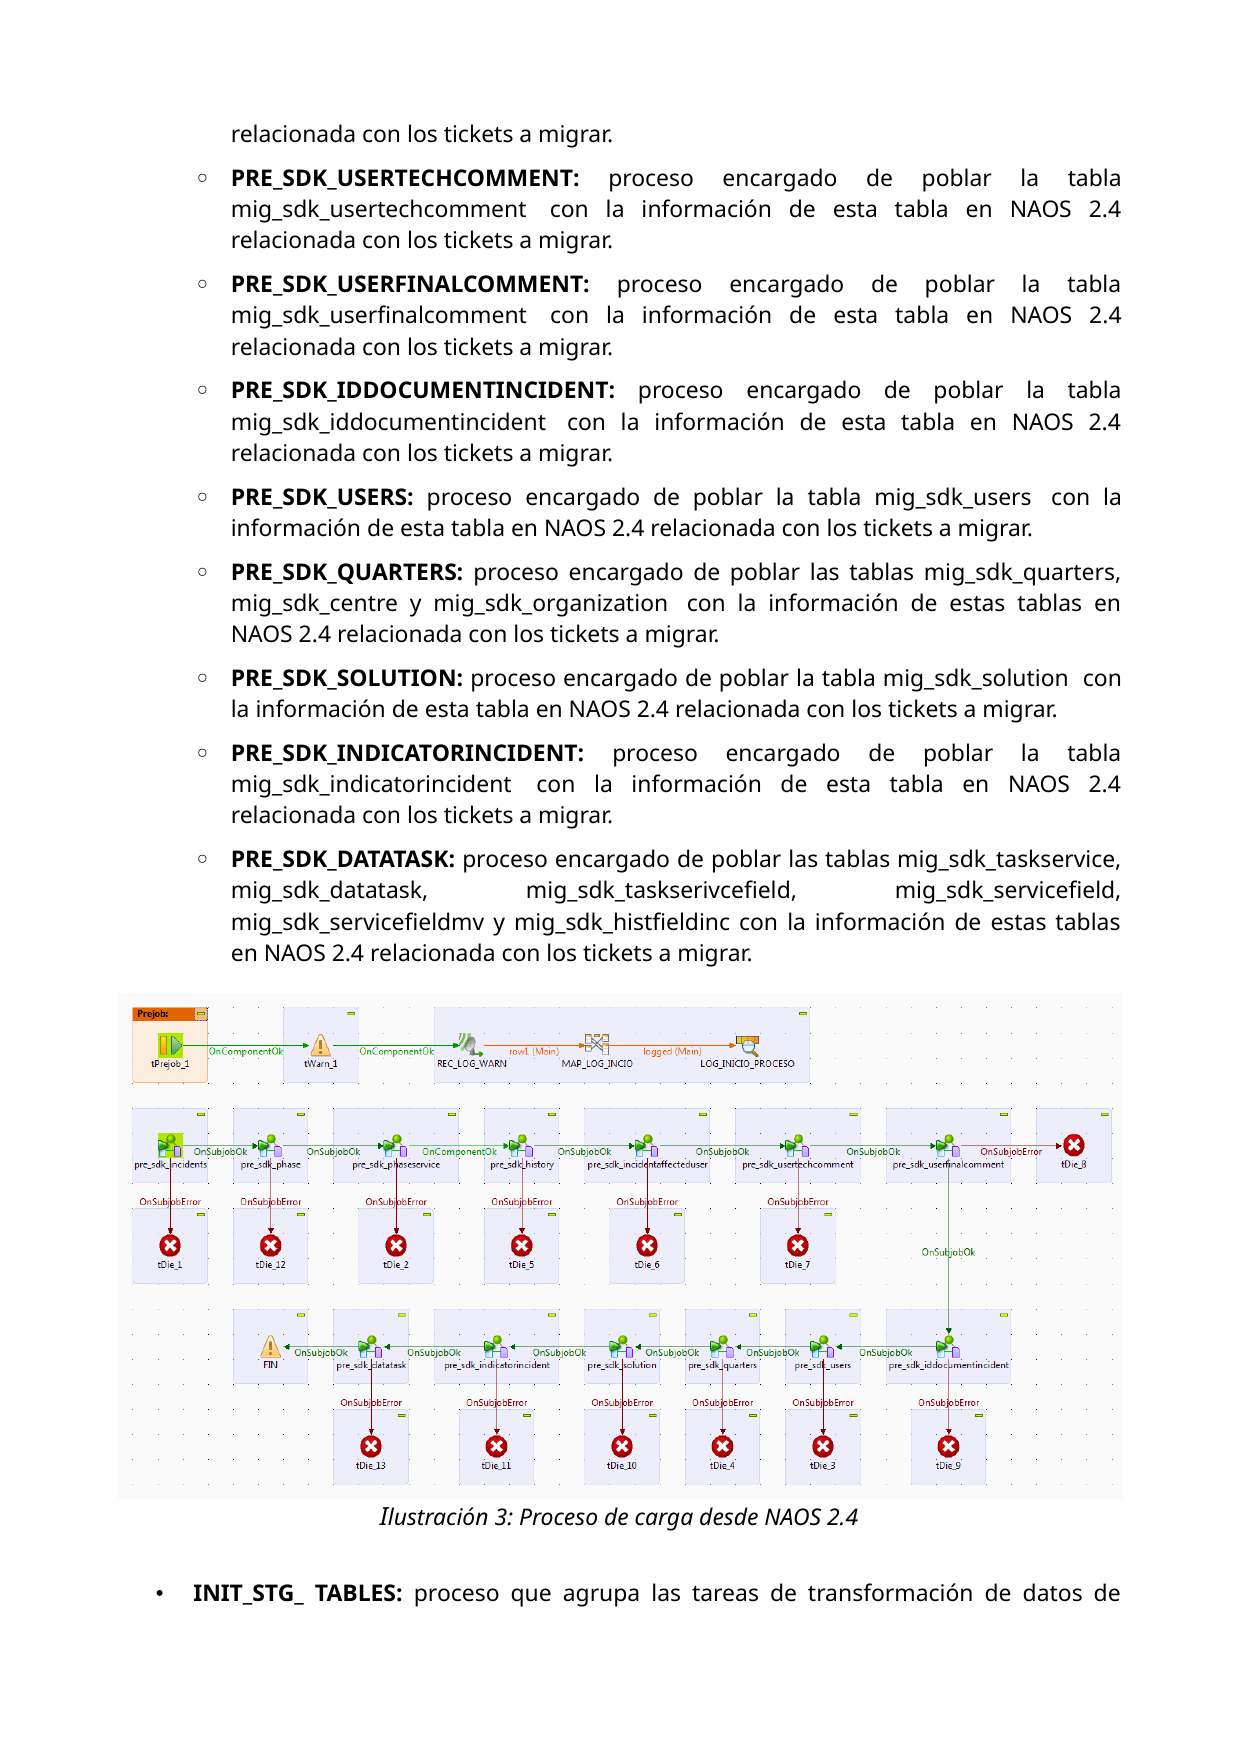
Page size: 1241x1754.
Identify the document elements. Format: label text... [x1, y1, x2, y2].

text Ilustración 3: Proceso de carga desde NAOS 2.4 [118, 1499, 1122, 1533]
list PRE_SDK_USERFINALCOMMENT: proceso encargado de poblar la tabla mig_sdk_userfinalcomment con la información de esta tabla en NAOS 2.4 relacionada con los tickets a migrar. [193, 268, 1122, 362]
list relacionada con los tickets a migrar. [193, 118, 1122, 149]
list PRE_SDK_DATATASK: proceso encargado de poblar las tablas mig_sdk_taskservice, mig_sdk_datatask, mig_sdk_taskserivcefield, mig_sdk_servicefield, mig_sdk_servicefieldmv y mig_sdk_histfieldinc con la información de estas tablas en NAOS 2.4 relacionada con los tickets a migrar. [193, 843, 1122, 968]
list PRE_SDK_QUARTERS: proceso encargado de poblar las tablas mig_sdk_quarters, mig_sdk_centre y mig_sdk_organization con la información de estas tablas en NAOS 2.4 relacionada con los tickets a migrar. [193, 556, 1122, 649]
list PRE_SDK_INDICATORINCIDENT: proceso encargado de poblar la tabla mig_sdk_indicatorincident con la información de esta tabla en NAOS 2.4 relacionada con los tickets a migrar. [193, 737, 1122, 831]
picture [118, 993, 1123, 1499]
list INIT_STG_ TABLES: proceso que agrupa las tareas de transformación de datos de [156, 1576, 1122, 1608]
list PRE_SDK_USERS: proceso encargado de poblar la tabla mig_sdk_users con la información de esta tabla en NAOS 2.4 relacionada con los tickets a migrar. [193, 481, 1122, 543]
list PRE_SDK_SOLUTION: proceso encargado de poblar la tabla mig_sdk_solution con la información de esta tabla en NAOS 2.4 relacionada con los tickets a migrar. [193, 662, 1122, 724]
list PRE_SDK_USERTECHCOMMENT: proceso encargado de poblar la tabla mig_sdk_usertechcomment con la información de esta tabla en NAOS 2.4 relacionada con los tickets a migrar. [193, 162, 1122, 256]
list PRE_SDK_IDDOCUMENTINCIDENT: proceso encargado de poblar la tabla mig_sdk_iddocumentincident con la información de esta tabla en NAOS 2.4 relacionada con los tickets a migrar. [193, 374, 1122, 468]
